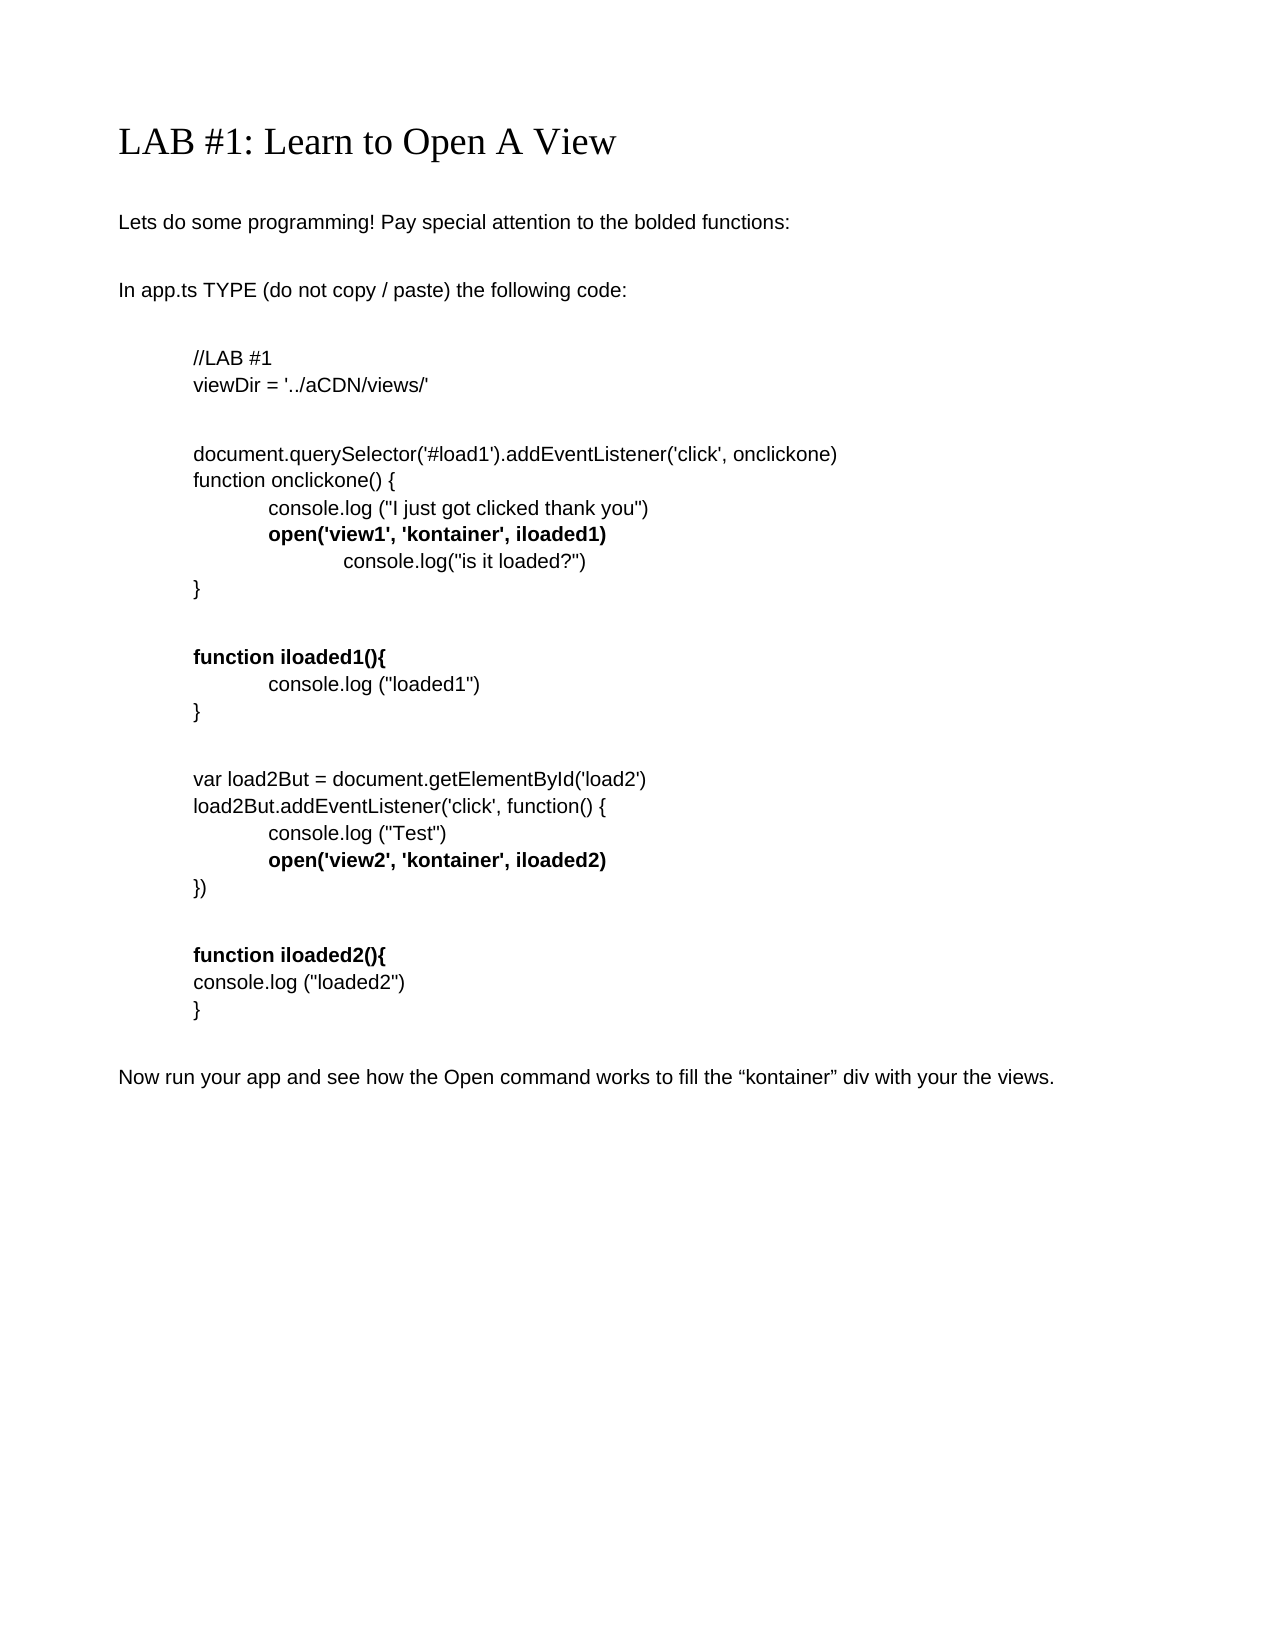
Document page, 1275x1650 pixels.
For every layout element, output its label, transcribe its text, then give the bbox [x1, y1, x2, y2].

text //LAB #1 [193, 346, 1157, 370]
text } [193, 997, 1157, 1021]
text viewDir = '../aCDN/views/' [193, 373, 1157, 397]
text } [193, 576, 1157, 600]
text load2But.addEventListener('click', function() { [193, 794, 1157, 818]
text In app.ts TYPE (do not copy / paste) the following code: [118, 278, 1157, 302]
text Lets do some programming! Pay special attention to the bolded functions: [118, 210, 1157, 234]
text LAB #1: Learn to Open A View [118, 118, 1157, 162]
text } [193, 699, 1157, 722]
text open('view2', 'kontainer', iloaded2) [268, 848, 1157, 872]
text console.log ("loaded2") [193, 970, 1157, 994]
text var load2But = document.getElementById('load2') [193, 767, 1157, 791]
text function iloaded1(){ [193, 645, 1157, 668]
text console.log("is it loaded?") [268, 549, 1157, 573]
text console.log ("Test") [268, 821, 1157, 844]
text open('view1', 'kontainer', iloaded1) [268, 522, 1157, 546]
text console.log ("I just got clicked thank you") [268, 496, 1157, 519]
text }) [193, 875, 1157, 898]
text Now run your app and see how the Open command works to fill the “kontainer” div with your the views. [118, 1065, 1157, 1089]
text document.querySelector('#load1').addEventListener('click', onclickone) [193, 442, 1157, 465]
text console.log ("loaded1") [193, 672, 1157, 695]
text function iloaded2(){ [193, 943, 1157, 967]
text function onclickone() { [193, 468, 1157, 492]
